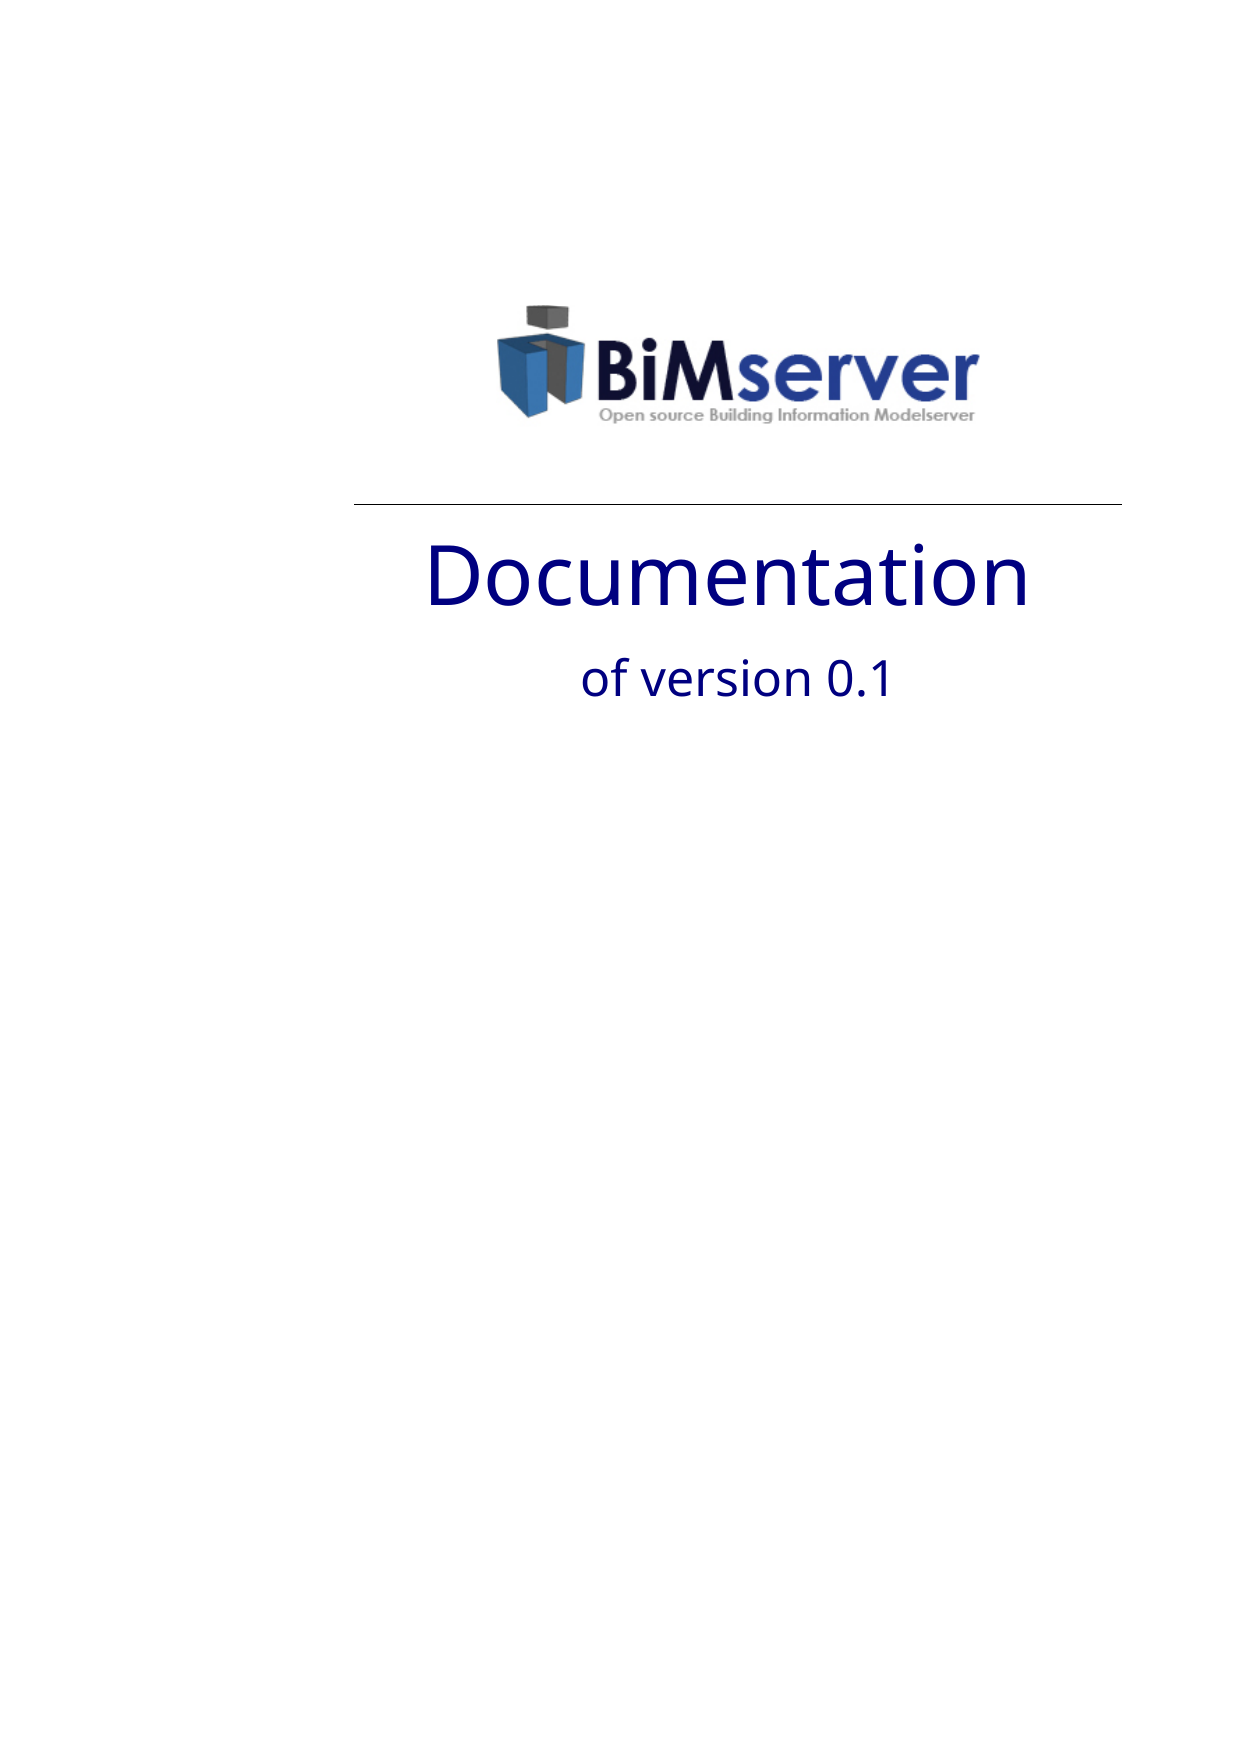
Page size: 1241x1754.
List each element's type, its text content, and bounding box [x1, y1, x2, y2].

picture [496, 305, 981, 472]
title of version 0.1 [354, 642, 1122, 711]
title Documentation [354, 516, 1122, 630]
